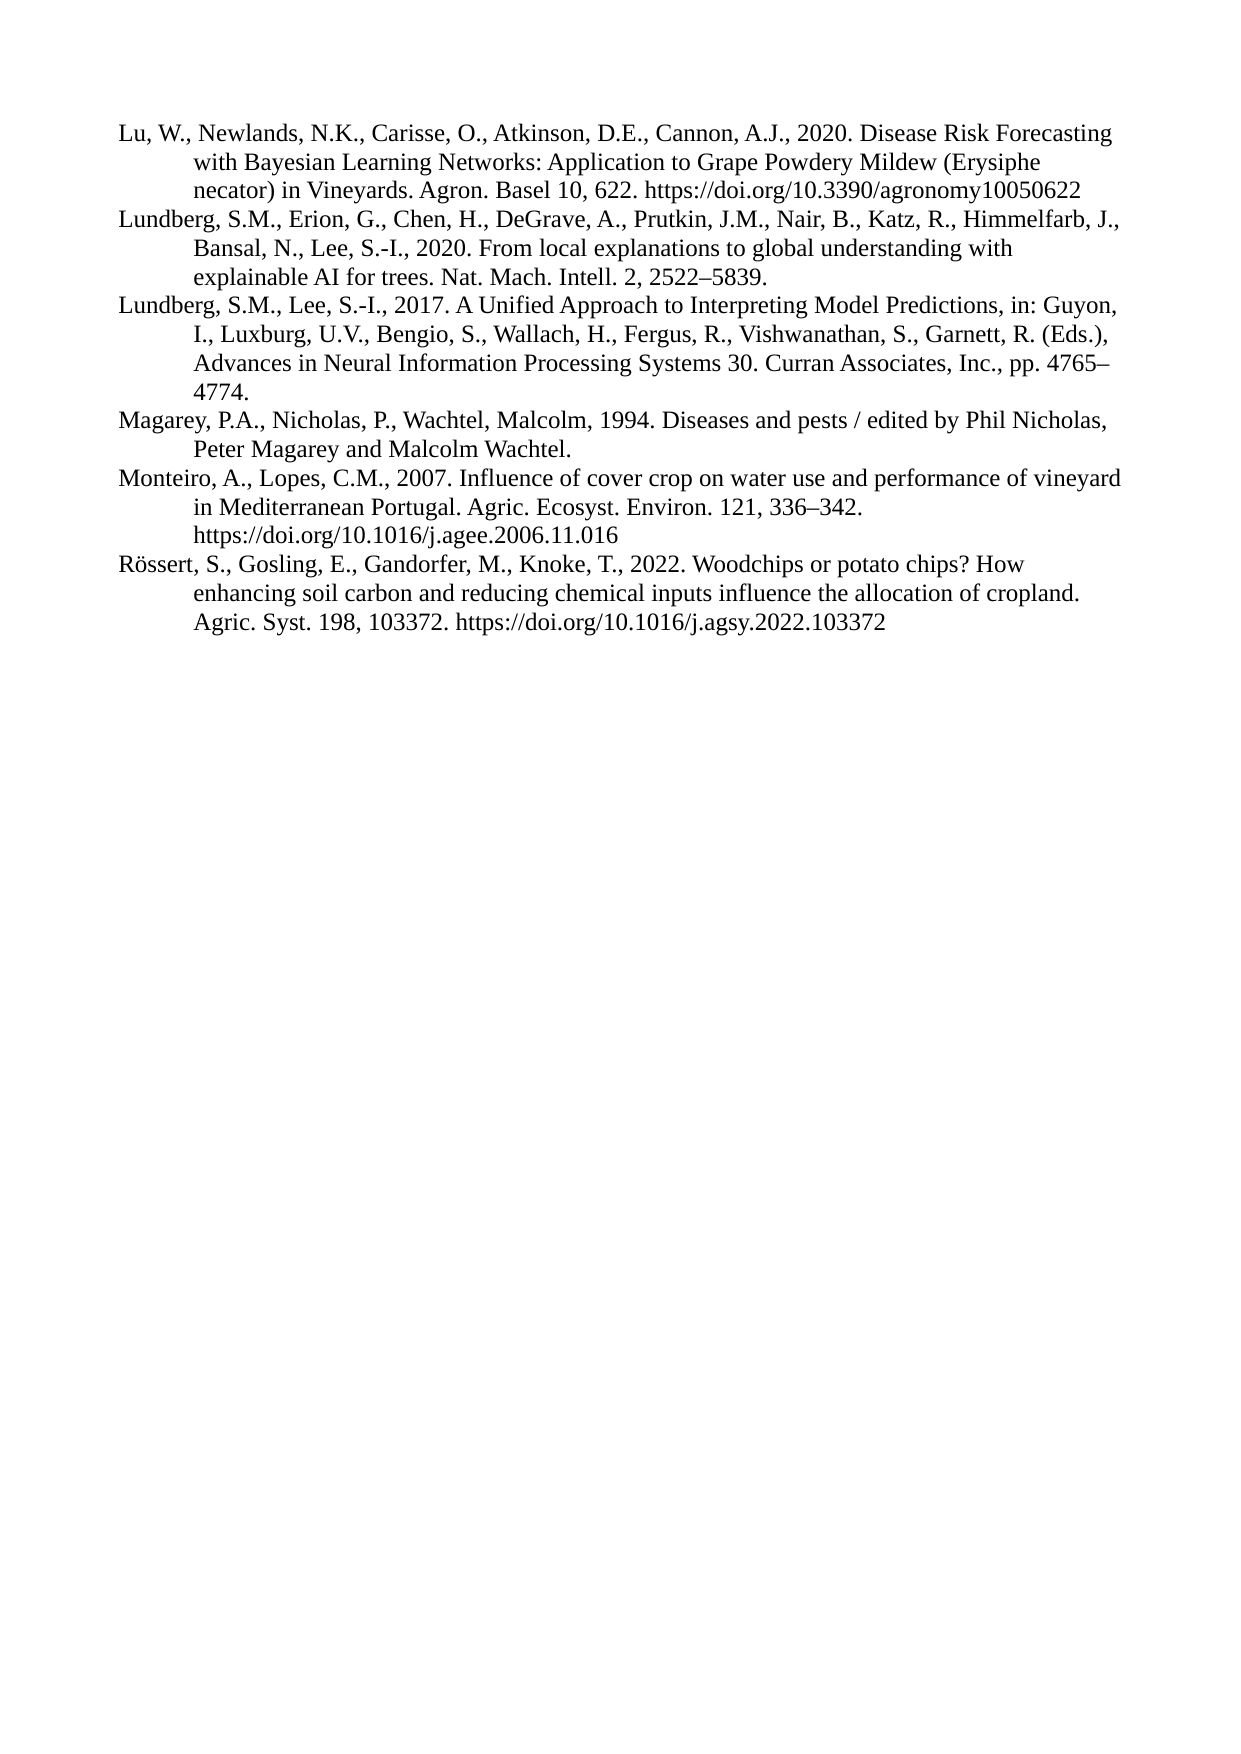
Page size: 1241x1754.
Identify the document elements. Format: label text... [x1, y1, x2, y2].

text Lundberg, S.M., Lee, S.-I., 2017. A Unified Approach to Interpreting Model Predictions, in: Guyon, I., Luxburg, U.V., Bengio, S., Wallach, H., Fergus, R., Vishwanathan, S., Garnett, R. (Eds.), Advances in Neural Information Processing Systems 30. Curran Associates, Inc., pp. 4765–4774. [118, 291, 1122, 406]
text Rössert, S., Gosling, E., Gandorfer, M., Knoke, T., 2022. Woodchips or potato chips? How enhancing soil carbon and reducing chemical inputs influence the allocation of cropland. Agric. Syst. 198, 103372. https://doi.org/10.1016/j.agsy.2022.103372 [118, 549, 1122, 636]
text Lundberg, S.M., Erion, G., Chen, H., DeGrave, A., Prutkin, J.M., Nair, B., Katz, R., Himmelfarb, J., Bansal, N., Lee, S.-I., 2020. From local explanations to global understanding with explainable AI for trees. Nat. Mach. Intell. 2, 2522–5839. [118, 204, 1122, 291]
text Monteiro, A., Lopes, C.M., 2007. Influence of cover crop on water use and performance of vineyard in Mediterranean Portugal. Agric. Ecosyst. Environ. 121, 336–342. https://doi.org/10.1016/j.agee.2006.11.016 [118, 463, 1122, 549]
text Lu, W., Newlands, N.K., Carisse, O., Atkinson, D.E., Cannon, A.J., 2020. Disease Risk Forecasting with Bayesian Learning Networks: Application to Grape Powdery Mildew (Erysiphe necator) in Vineyards. Agron. Basel 10, 622. https://doi.org/10.3390/agronomy10050622 [118, 118, 1122, 204]
text Magarey, P.A., Nicholas, P., Wachtel, Malcolm, 1994. Diseases and pests / edited by Phil Nicholas, Peter Magarey and Malcolm Wachtel. [118, 406, 1122, 463]
